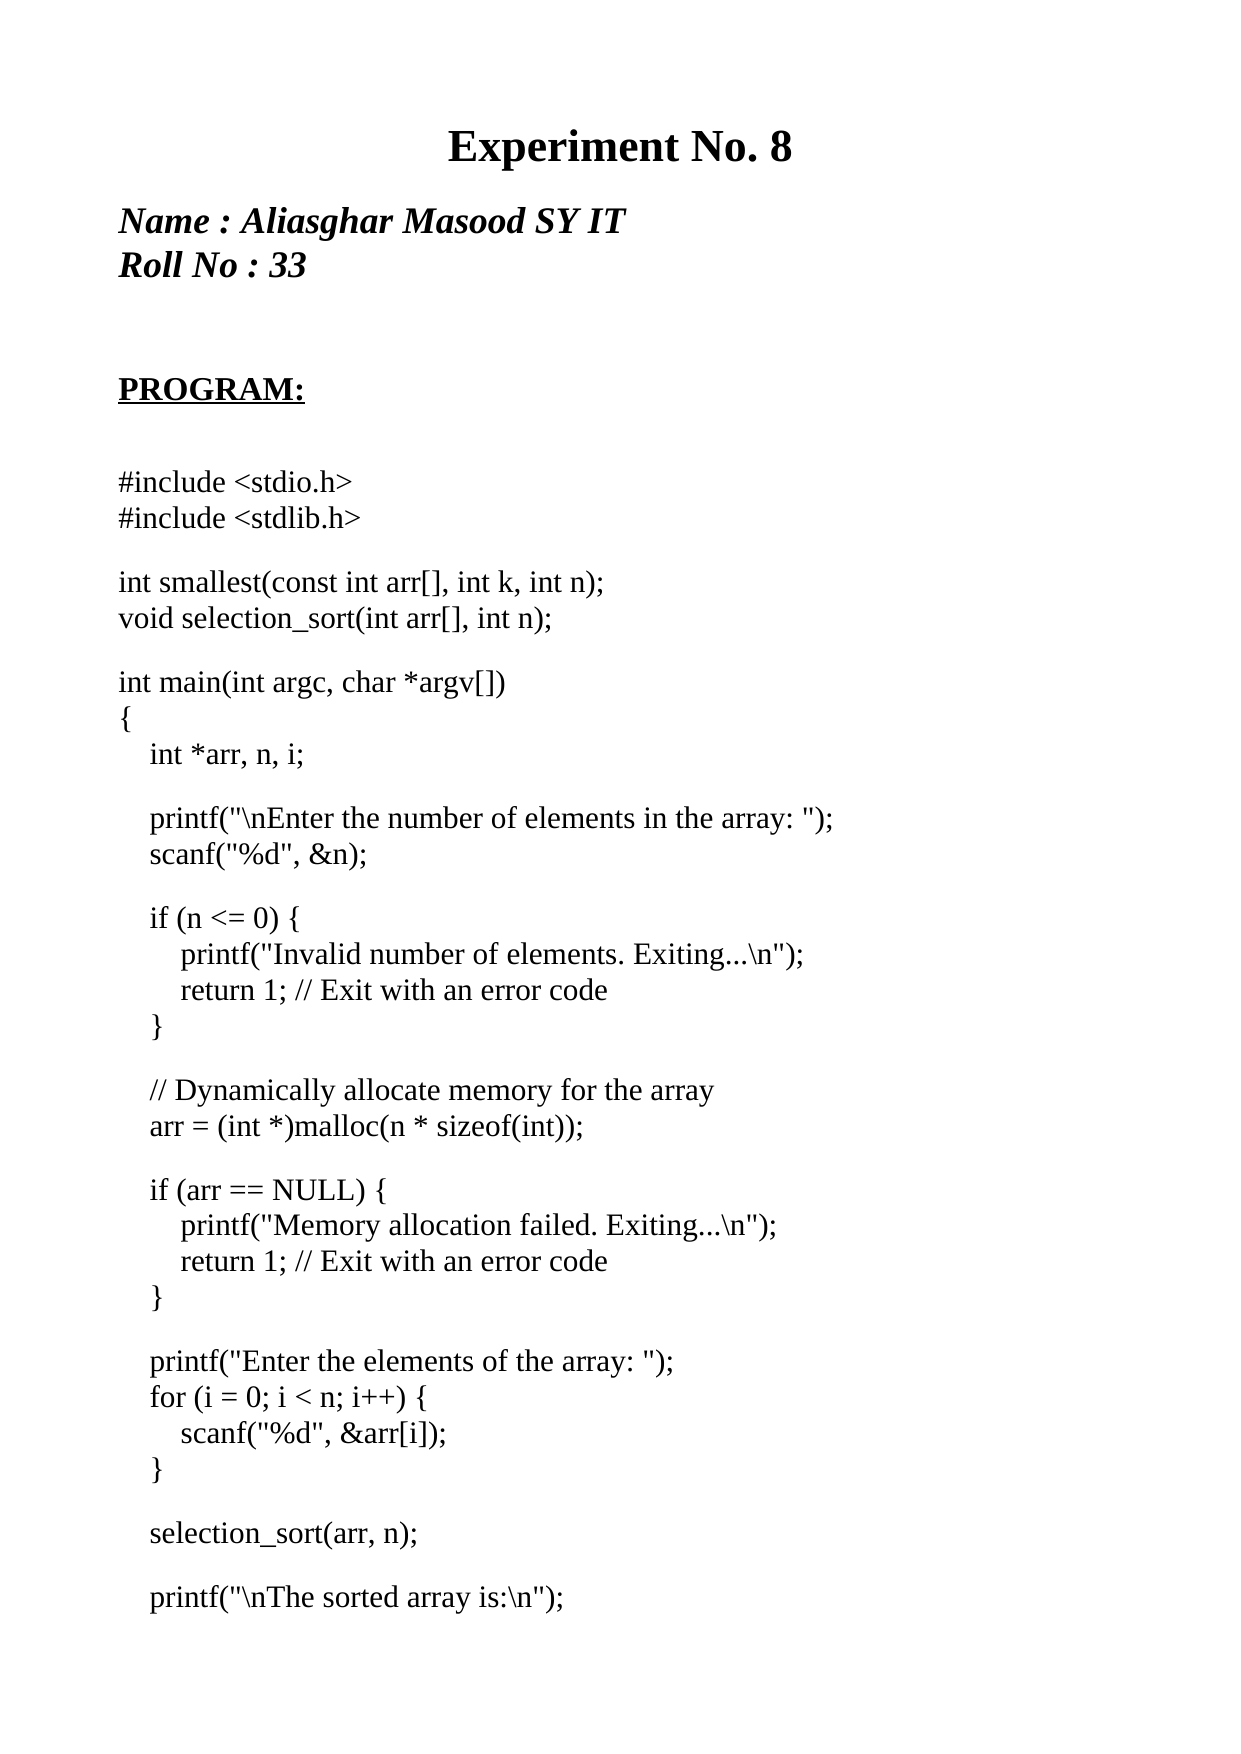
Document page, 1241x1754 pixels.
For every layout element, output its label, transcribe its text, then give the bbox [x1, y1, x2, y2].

text Experiment No. 8 [118, 118, 1122, 171]
text scanf("%d", &arr[i]); [118, 1414, 1122, 1450]
text if (n <= 0) { [118, 899, 1122, 935]
text } [118, 1278, 1122, 1314]
text int smallest(const int arr[], int k, int n); [118, 563, 1122, 599]
text void selection_sort(int arr[], int n); [118, 599, 1122, 635]
text #include <stdio.h> [118, 463, 1122, 499]
text Name : Aliasghar Masood SY IT [118, 199, 1122, 242]
text { [118, 699, 1122, 735]
text return 1; // Exit with an error code [118, 1243, 1122, 1278]
text printf("Enter the elements of the array: "); [118, 1342, 1122, 1378]
text for (i = 0; i < n; i++) { [118, 1378, 1122, 1414]
text printf("\nThe sorted array is:\n"); [118, 1578, 1122, 1614]
text int main(int argc, char *argv[]) [118, 663, 1122, 699]
text selection_sort(arr, n); [118, 1514, 1122, 1550]
text if (arr == NULL) { [118, 1171, 1122, 1207]
text } [118, 1007, 1122, 1043]
text scanf("%d", &n); [118, 835, 1122, 871]
text #include <stdlib.h> [118, 499, 1122, 535]
text arr = (int *)malloc(n * sizeof(int)); [118, 1107, 1122, 1143]
text } [118, 1450, 1122, 1486]
text Roll No : 33 [118, 242, 1122, 285]
text int *arr, n, i; [118, 735, 1122, 771]
text printf("Memory allocation failed. Exiting...\n"); [118, 1207, 1122, 1243]
text printf("\nEnter the number of elements in the array: "); [118, 799, 1122, 835]
text // Dynamically allocate memory for the array [118, 1071, 1122, 1107]
text PROGRAM: [118, 369, 1122, 407]
text return 1; // Exit with an error code [118, 971, 1122, 1007]
text printf("Invalid number of elements. Exiting...\n"); [118, 935, 1122, 971]
